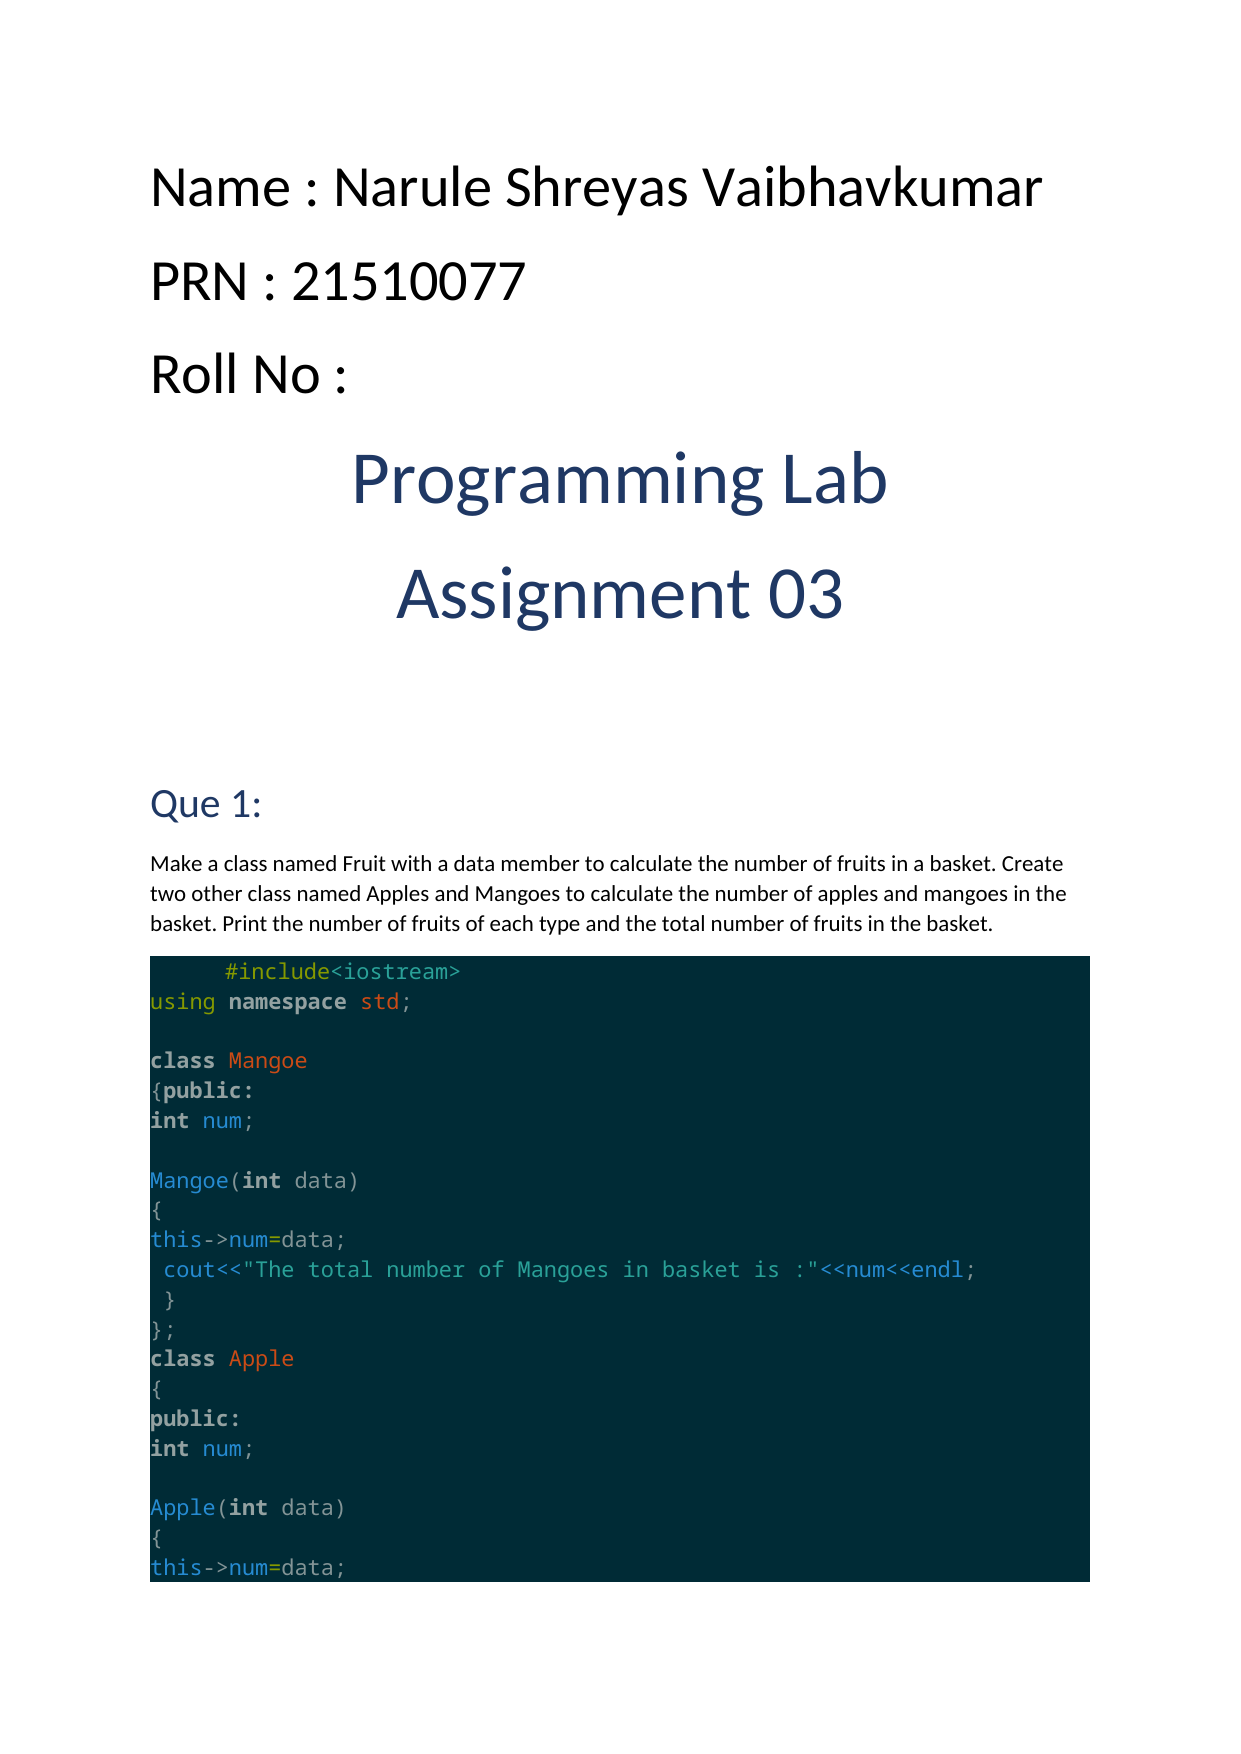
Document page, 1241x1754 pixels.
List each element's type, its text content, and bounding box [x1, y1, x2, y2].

text PRN : 21510077 [150, 243, 1090, 315]
text Assignment 03 [150, 546, 1090, 638]
text Programming Lab [150, 431, 1090, 522]
text }; [150, 1313, 1090, 1343]
text {public: [150, 1075, 1090, 1105]
text public: [150, 1403, 1090, 1433]
text int num; [150, 1105, 1090, 1135]
text int num; [150, 1433, 1090, 1462]
text Apple(int data) [150, 1492, 1090, 1522]
text { [150, 1194, 1090, 1224]
text this->num=data; [150, 1224, 1090, 1254]
text this->num=data; [150, 1552, 1090, 1582]
text cout<<"The total number of Mangoes in basket is :"<<num<<endl; [150, 1254, 1090, 1284]
text using namespace std; [150, 986, 1090, 1016]
text Mangoe(int data) [150, 1164, 1090, 1194]
text class Apple [150, 1343, 1090, 1373]
text { [150, 1522, 1090, 1552]
text Roll No : [150, 337, 1090, 408]
text } [150, 1284, 1090, 1313]
text Name : Narule Shreyas Vaibhavkumar [150, 150, 1090, 221]
text Que 1: [150, 777, 1090, 828]
text #include<iostream> [150, 956, 1090, 986]
text { [150, 1373, 1090, 1403]
text Make a class named Fruit with a data member to calculate the number of fruits in a basket. Create two other class named Apples and Mangoes to calculate the number of apples and mangoes in the basket. Print the number of fruits of each type and the total number of fruits in the basket. [150, 849, 1090, 937]
text class Mangoe [150, 1045, 1090, 1075]
